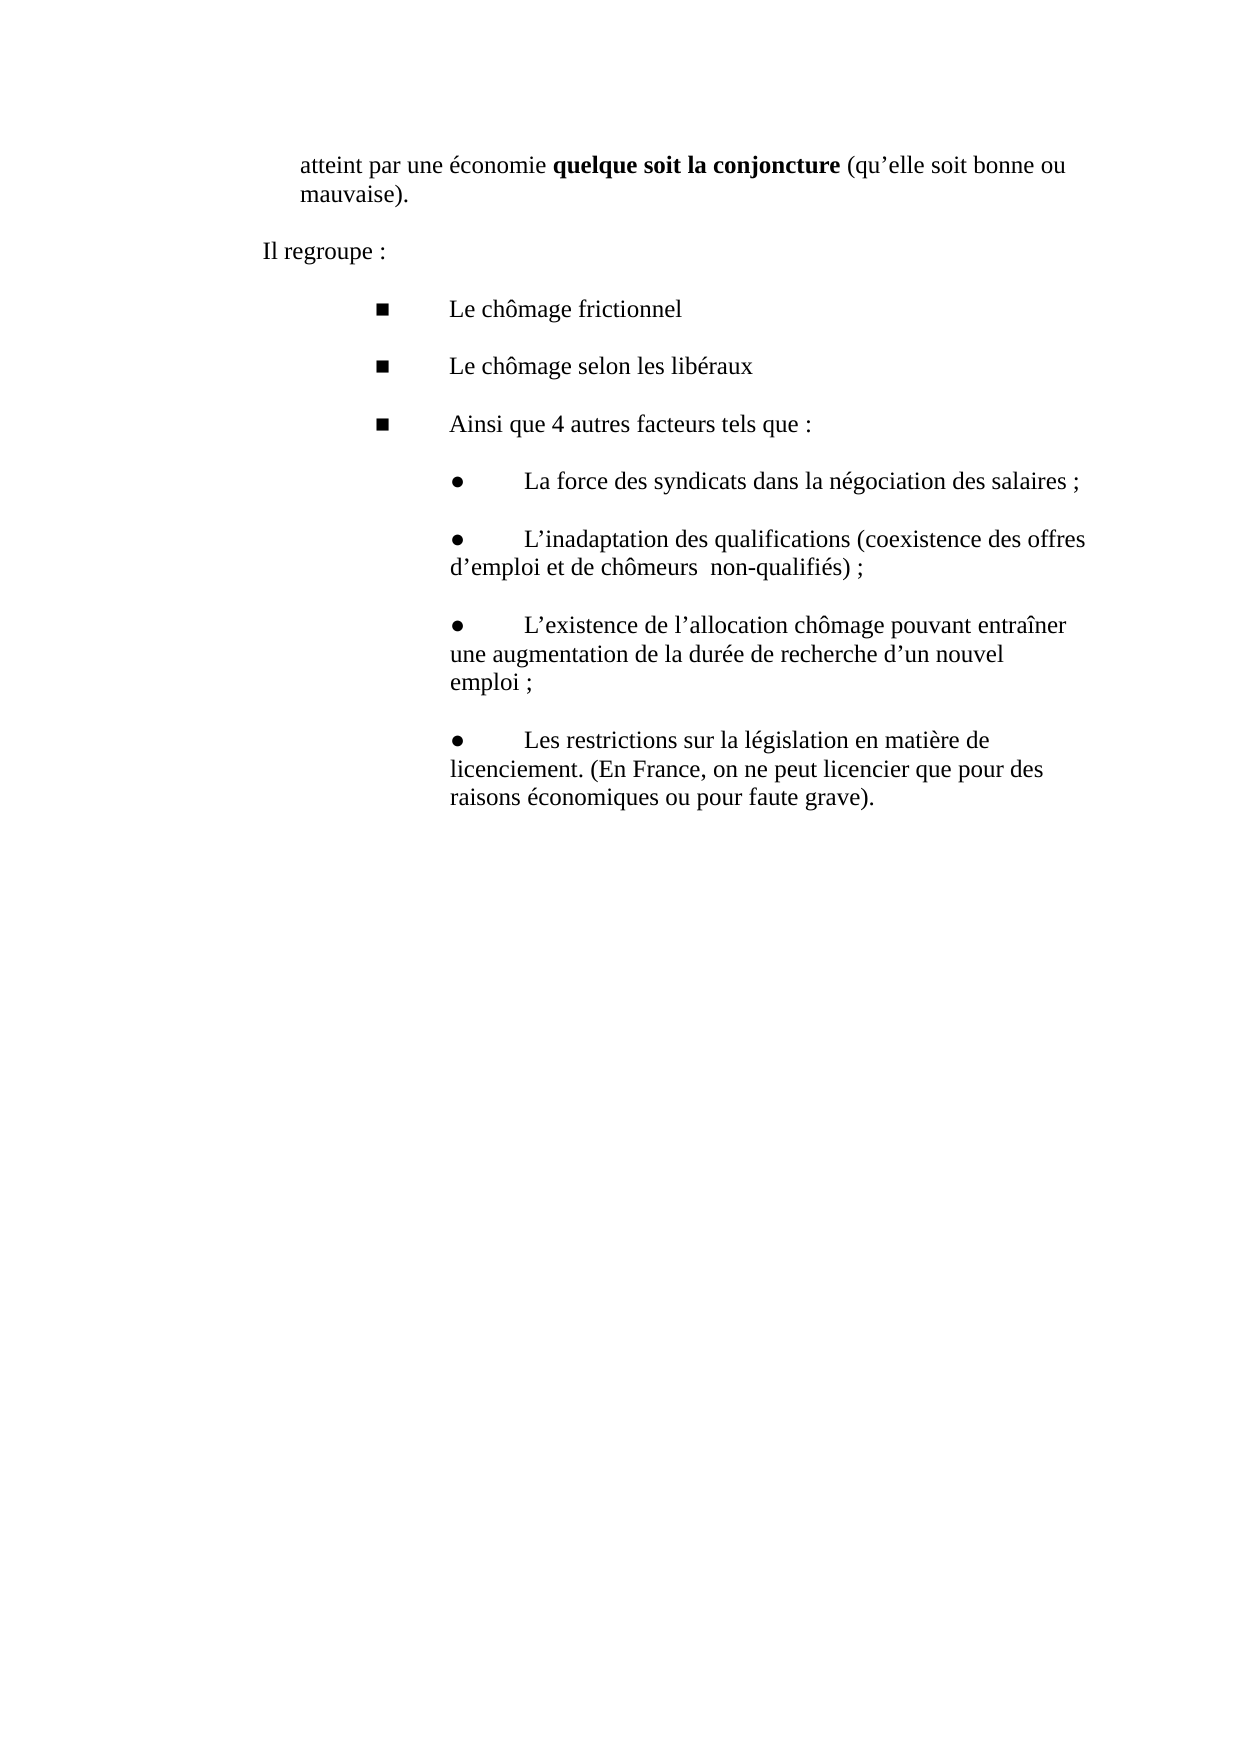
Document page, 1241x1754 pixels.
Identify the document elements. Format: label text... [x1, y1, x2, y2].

list L’inadaptation des qualifications (coexistence des offres d’emploi et de chômeurs non-qualifiés) ; [450, 524, 1090, 581]
list Les restrictions sur la législation en matière de licenciement. (En France, on ne peut licencier que pour des raisons économiques ou pour faute grave). [450, 725, 1090, 811]
list Ainsi que 4 autres facteurs tels que : [375, 409, 1090, 437]
list Le chômage selon les libéraux [375, 351, 1090, 380]
list La force des syndicats dans la négociation des salaires ; [450, 466, 1090, 495]
list L’existence de l’allocation chômage pouvant entraîner une augmentation de la durée de recherche d’un nouvel emploi ; [450, 610, 1090, 696]
list Le chômage frictionnel [375, 294, 1090, 322]
text Il regroupe : [262, 236, 1090, 265]
text atteint par une économie quelque soit la conjoncture (qu’elle soit bonne ou mauvaise). [262, 150, 1090, 207]
